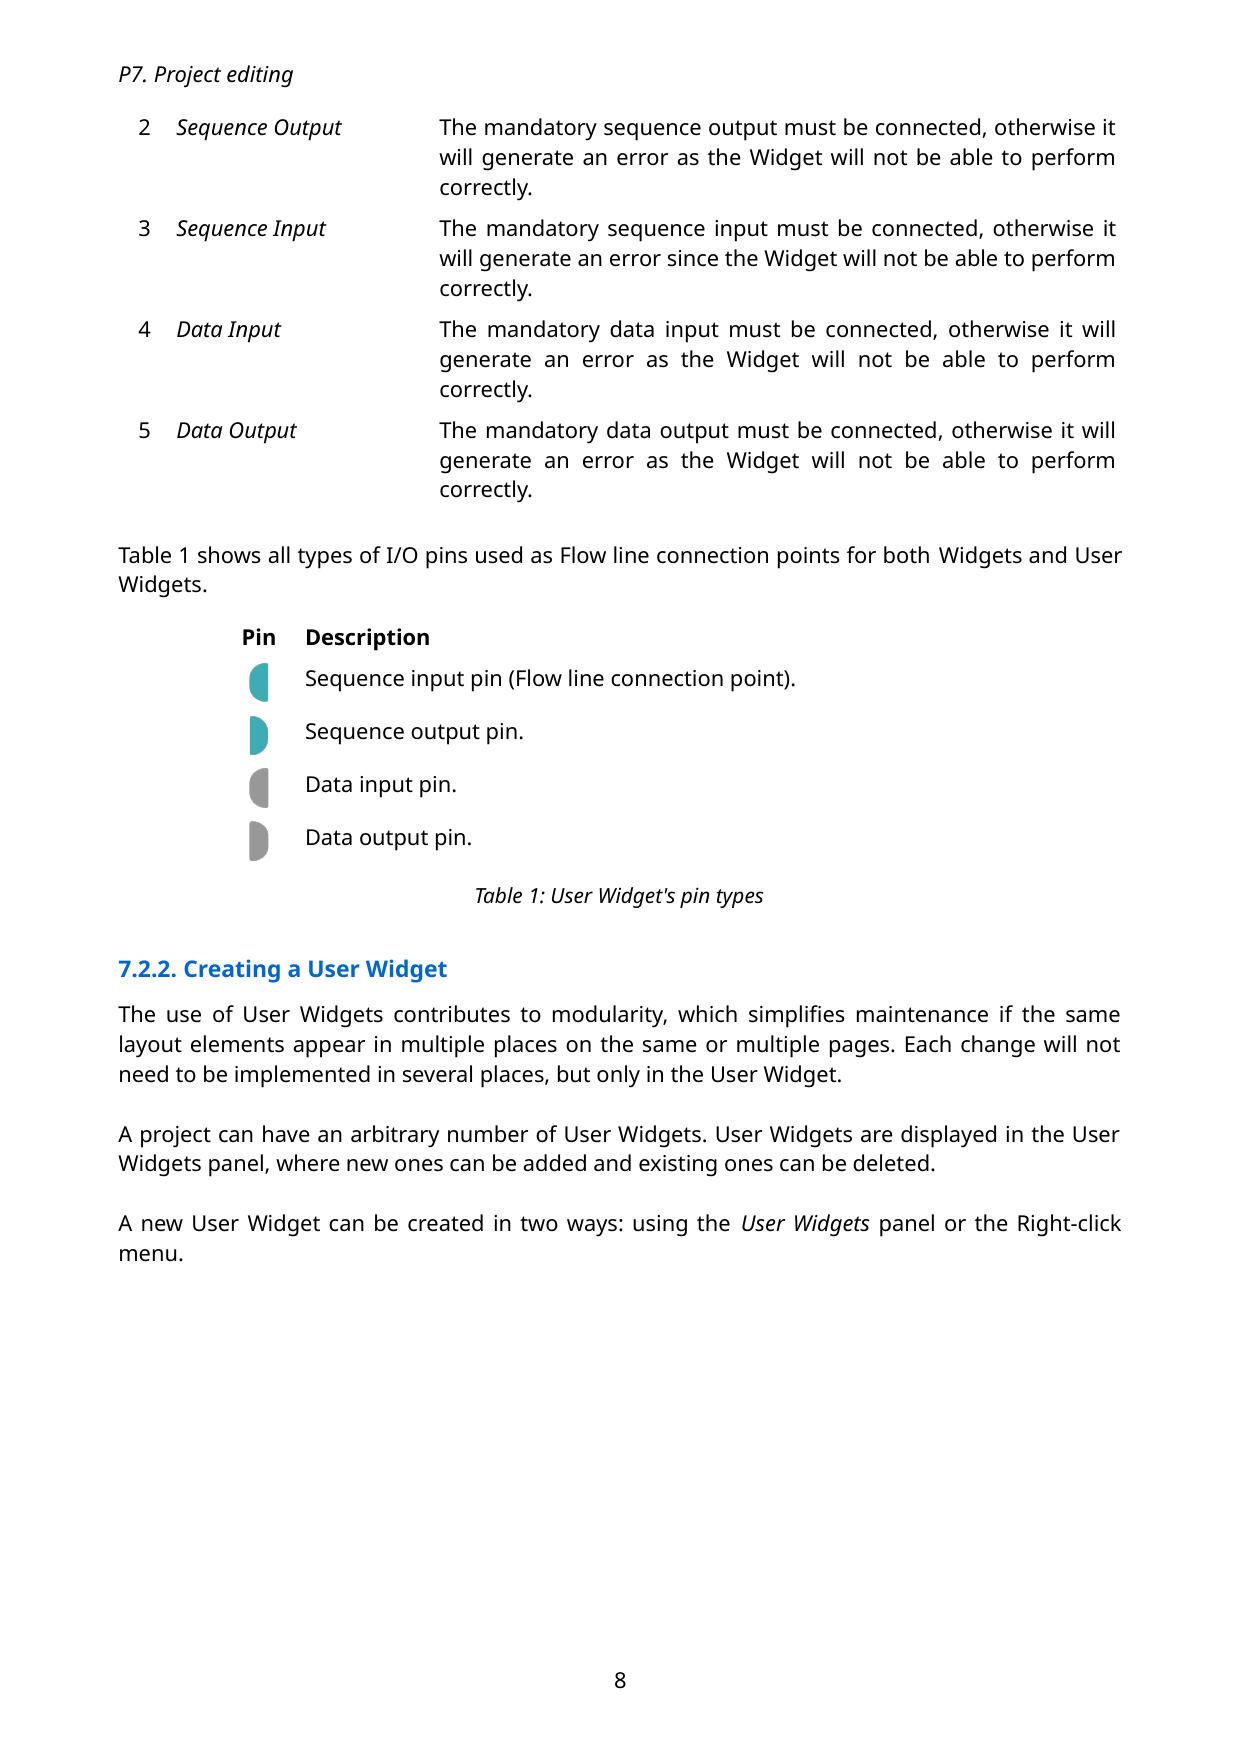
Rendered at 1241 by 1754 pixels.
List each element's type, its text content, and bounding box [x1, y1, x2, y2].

text The use of User Widgets contributes to modularity, which simplifies maintenance if the same layout elements appear in multiple places on the same or multiple pages. Each change will not need to be implemented in several places, but only in the User Widget. [118, 999, 1122, 1089]
table_cell [219, 755, 299, 763]
table_cell The mandatory data output must be connected, otherwise it will generate an error as the Widget will not be able to perform correctly. [433, 409, 1123, 510]
subtitle Creating a User Widget [118, 953, 1122, 985]
table_cell [219, 816, 299, 869]
text A project can have an arbitrary number of User Widgets. User Widgets are displayed in the User Widgets panel, where new ones can be added and existing ones can be deleted. [118, 1119, 1122, 1178]
text A new User Widget can be created in two ways: using the User Widgets panel or the Right-click menu. [118, 1208, 1122, 1268]
table_header Pin [219, 616, 299, 658]
table_cell 2 [118, 107, 170, 207]
picture [249, 716, 268, 755]
table_cell 4 [118, 308, 170, 409]
table_cell [219, 808, 299, 816]
table_cell Sequence output pin. [299, 710, 1022, 763]
table_cell Data Input [170, 308, 433, 409]
table_cell [219, 658, 299, 710]
picture [249, 663, 269, 702]
table_cell 3 [118, 208, 170, 308]
table_cell 5 [118, 409, 170, 510]
table_cell Data input pin. [299, 763, 1022, 816]
text Table 1 shows all types of I/O pins used as Flow line connection points for both Widgets and User Widgets. [118, 540, 1122, 599]
table_header Description [299, 616, 1022, 658]
picture [249, 821, 269, 861]
table_cell [219, 710, 299, 754]
table_cell The mandatory sequence input must be connected, otherwise it will generate an error since the Widget will not be able to perform correctly. [433, 208, 1123, 308]
table_cell Sequence input pin (Flow line connection point). [299, 658, 1022, 710]
table_cell The mandatory data input must be connected, otherwise it will generate an error as the Widget will not be able to perform correctly. [433, 308, 1123, 409]
table_cell Sequence Input [170, 208, 433, 308]
table_cell [219, 763, 299, 807]
text Table 1: User Widget's pin types [118, 881, 1122, 910]
picture [249, 768, 269, 808]
table_cell Data output pin. [299, 816, 1022, 869]
table_cell The mandatory sequence output must be connected, otherwise it will generate an error as the Widget will not be able to perform correctly. [433, 107, 1123, 207]
table_cell Sequence Output [170, 107, 433, 207]
table_cell Data Output [170, 409, 433, 510]
